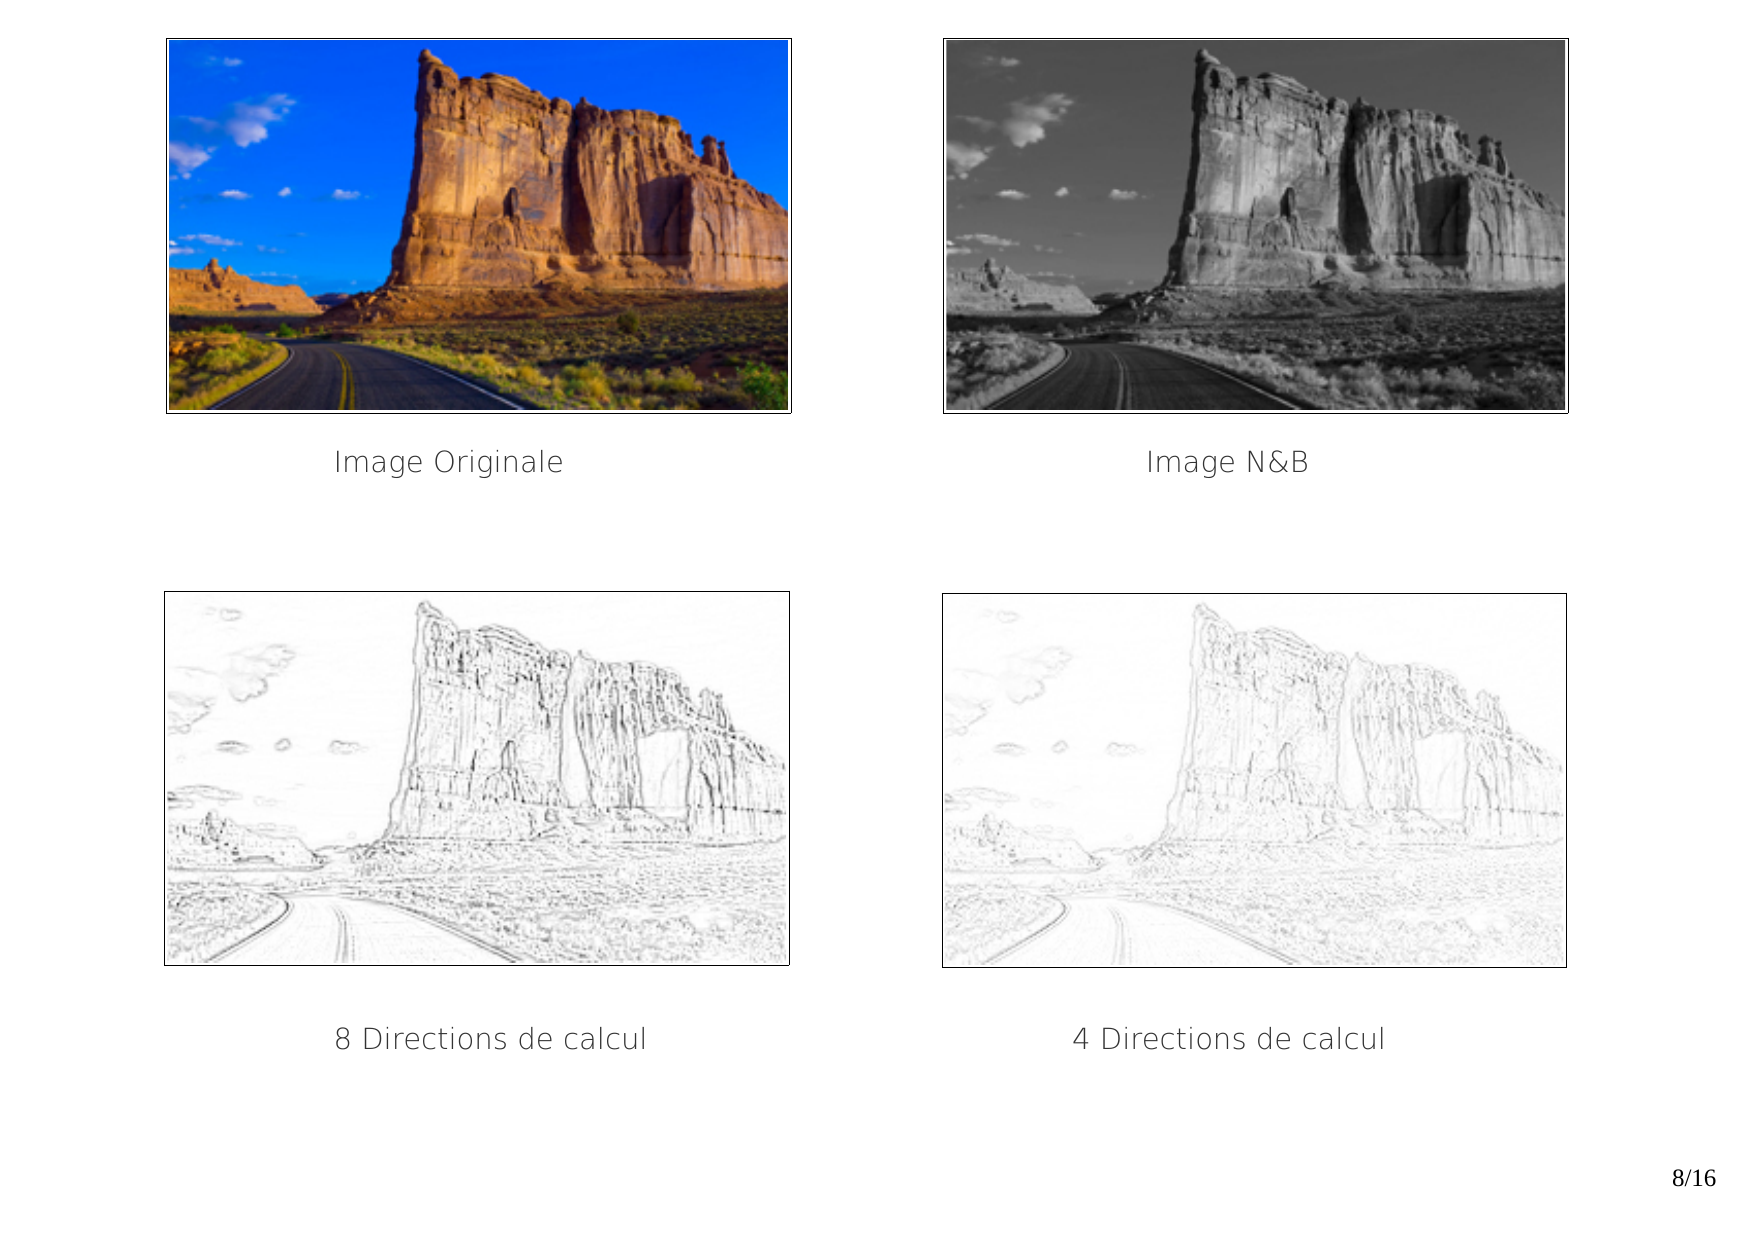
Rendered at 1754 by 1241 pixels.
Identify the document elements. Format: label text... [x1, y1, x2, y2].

text 8 Directions de calcul 4 Directions de calcul [38, 1023, 1716, 1057]
picture [169, 40, 788, 410]
picture [167, 593, 787, 963]
text Image Originale Image N&B [38, 445, 1716, 479]
picture [944, 595, 1564, 965]
picture [946, 40, 1566, 410]
